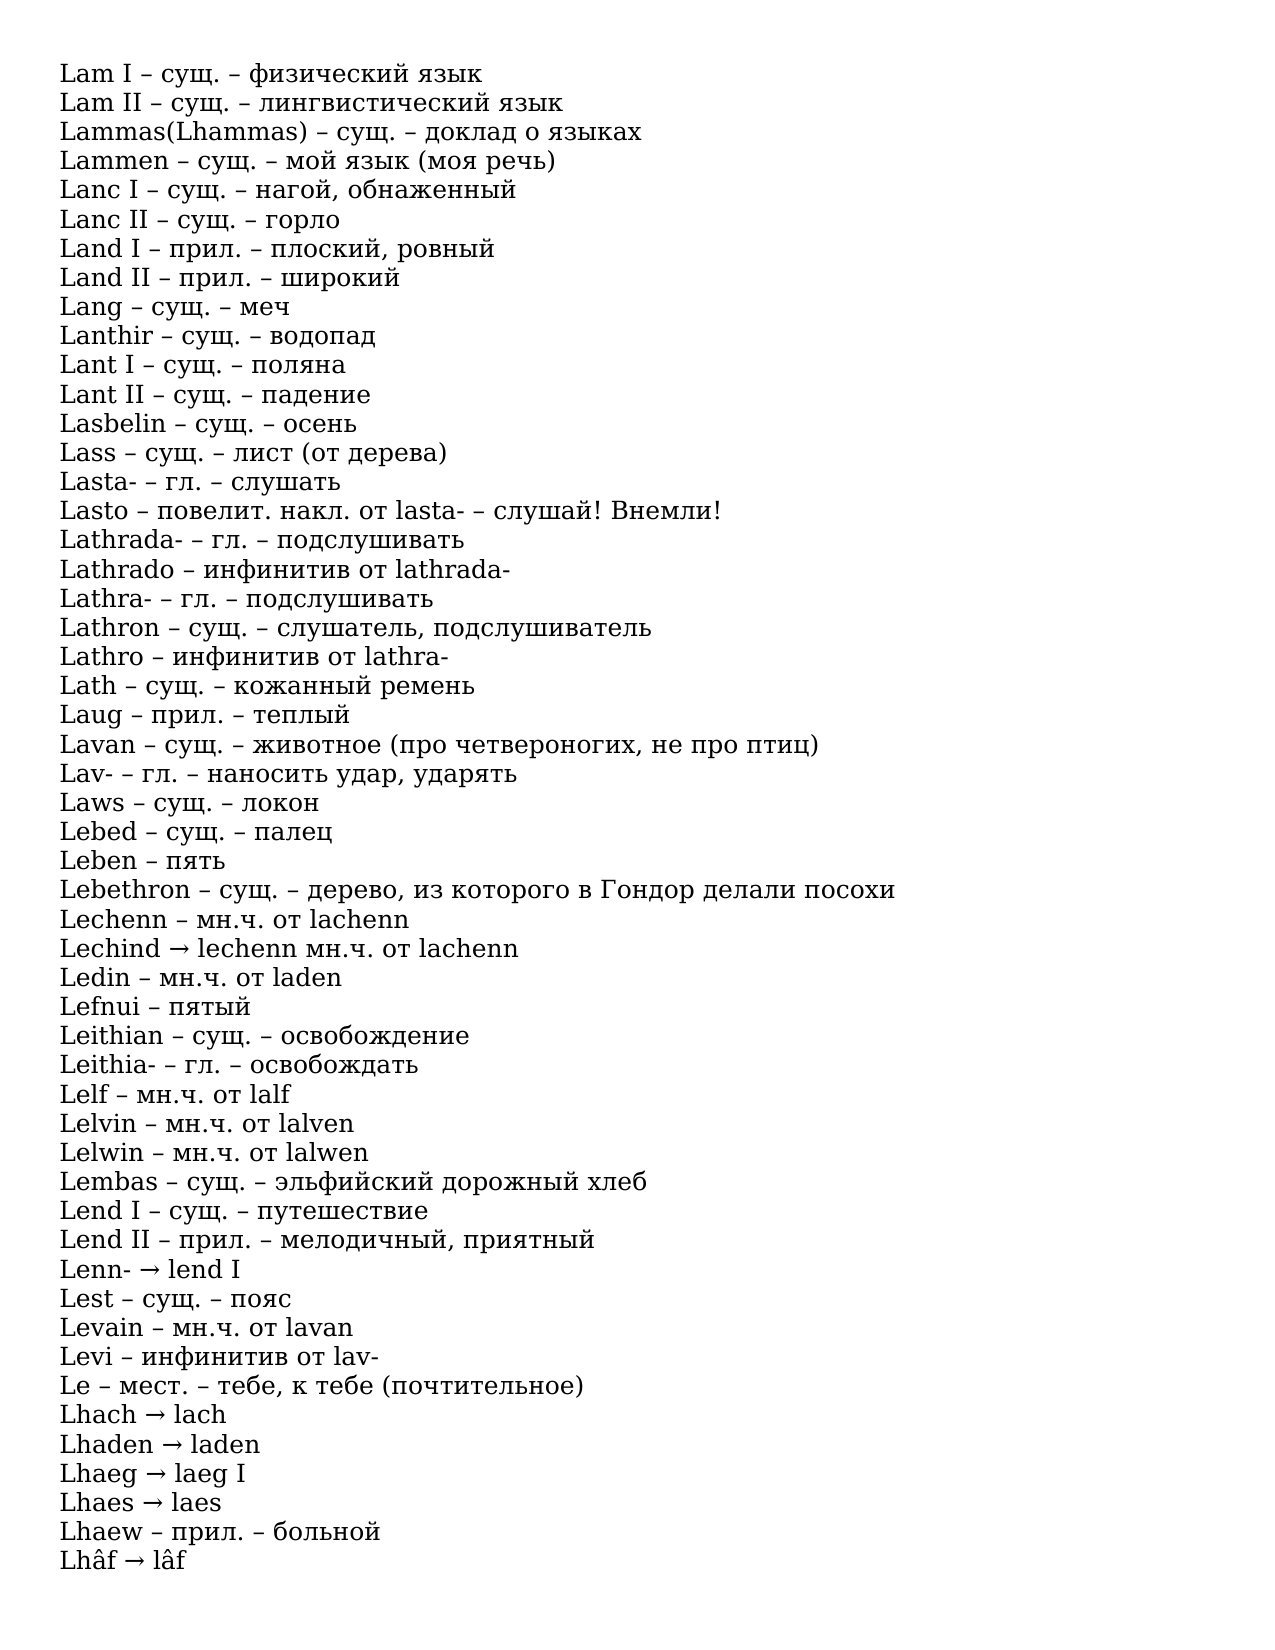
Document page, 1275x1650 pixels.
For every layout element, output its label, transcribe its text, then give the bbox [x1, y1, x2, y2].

text Leben – пять [59, 847, 1216, 876]
text Lath – сущ. – кожанный ремень [59, 672, 1216, 701]
text Lhaew – прил. – больной [59, 1517, 1216, 1547]
text Lest – сущ. – пояс [59, 1284, 1216, 1313]
text Lelf – мн.ч. от lalf [59, 1080, 1216, 1109]
text Lanc I – сущ. – нагой, обнаженный [59, 176, 1216, 205]
text Lasbelin – сущ. – осень [59, 409, 1216, 438]
text Lam II – сущ. – лингвистический язык [59, 88, 1216, 117]
text Lant II – сущ. – падение [59, 380, 1216, 409]
text Lathro – инфинитив от lathra- [59, 642, 1216, 672]
text Le – мест. – тебе, к тебе (почтительное) [59, 1372, 1216, 1401]
text Lechenn – мн.ч. от lachenn [59, 905, 1216, 934]
text Levain – мн.ч. от lavan [59, 1313, 1216, 1342]
text Lebethron – сущ. – дерево, из которого в Гондор делали посохи [59, 876, 1216, 905]
text Lavan – сущ. – животное (про четвероногих, не про птиц) [59, 730, 1216, 759]
text Lathrada- – гл. – подслушивать [59, 526, 1216, 555]
text Lathrado – инфинитив от lathrada- [59, 555, 1216, 584]
text Lanthir – сущ. – водопад [59, 322, 1216, 351]
text Laws – сущ. – локон [59, 788, 1216, 817]
text Lav- – гл. – наносить удар, ударять [59, 759, 1216, 788]
text Lhaeg → laeg I [59, 1459, 1216, 1488]
text Lasto – повелит. накл. от lasta- – слушай! Внемли! [59, 497, 1216, 526]
text Leithia- – гл. – освобождать [59, 1051, 1216, 1080]
text Lass – сущ. – лист (от дерева) [59, 438, 1216, 467]
text Lhach → lach [59, 1401, 1216, 1430]
text Lend II – прил. – мелодичный, приятный [59, 1226, 1216, 1255]
text Lang – сущ. – меч [59, 292, 1216, 322]
text Lenn- → lend I [59, 1255, 1216, 1284]
text Lam I – сущ. – физический язык [59, 59, 1216, 88]
text Lammen – сущ. – мой язык (моя речь) [59, 147, 1216, 176]
text Lembas – сущ. – эльфийский дорожный хлеб [59, 1167, 1216, 1197]
text Lefnui – пятый [59, 992, 1216, 1022]
text Levi – инфинитив от lav- [59, 1342, 1216, 1372]
text Ledin – мн.ч. от laden [59, 963, 1216, 992]
text Leithian – сущ. – освобождение [59, 1022, 1216, 1051]
text Lhaden → laden [59, 1430, 1216, 1459]
text Lathra- – гл. – подслушивать [59, 584, 1216, 613]
text Laug – прил. – теплый [59, 701, 1216, 730]
text Lebed – сущ. – палец [59, 817, 1216, 847]
text Lanc II – сущ. – горло [59, 205, 1216, 234]
text Lant I – сущ. – поляна [59, 351, 1216, 380]
text Lelvin – мн.ч. от lalven [59, 1109, 1216, 1138]
text Lasta- – гл. – слушать [59, 467, 1216, 497]
text Lend I – сущ. – путешествие [59, 1197, 1216, 1226]
text Lelwin – мн.ч. от lalwen [59, 1138, 1216, 1167]
text Land II – прил. – широкий [59, 263, 1216, 292]
text Lammas(Lhammas) – сущ. – доклад о языках [59, 117, 1216, 147]
text Land I – прил. – плоский, ровный [59, 234, 1216, 263]
text Lechind → lechenn мн.ч. от lachenn [59, 934, 1216, 963]
text Lhaes → laes [59, 1488, 1216, 1517]
text Lhâf → lâf [59, 1547, 1216, 1576]
text Lathron – сущ. – слушатель, подслушиватель [59, 613, 1216, 642]
